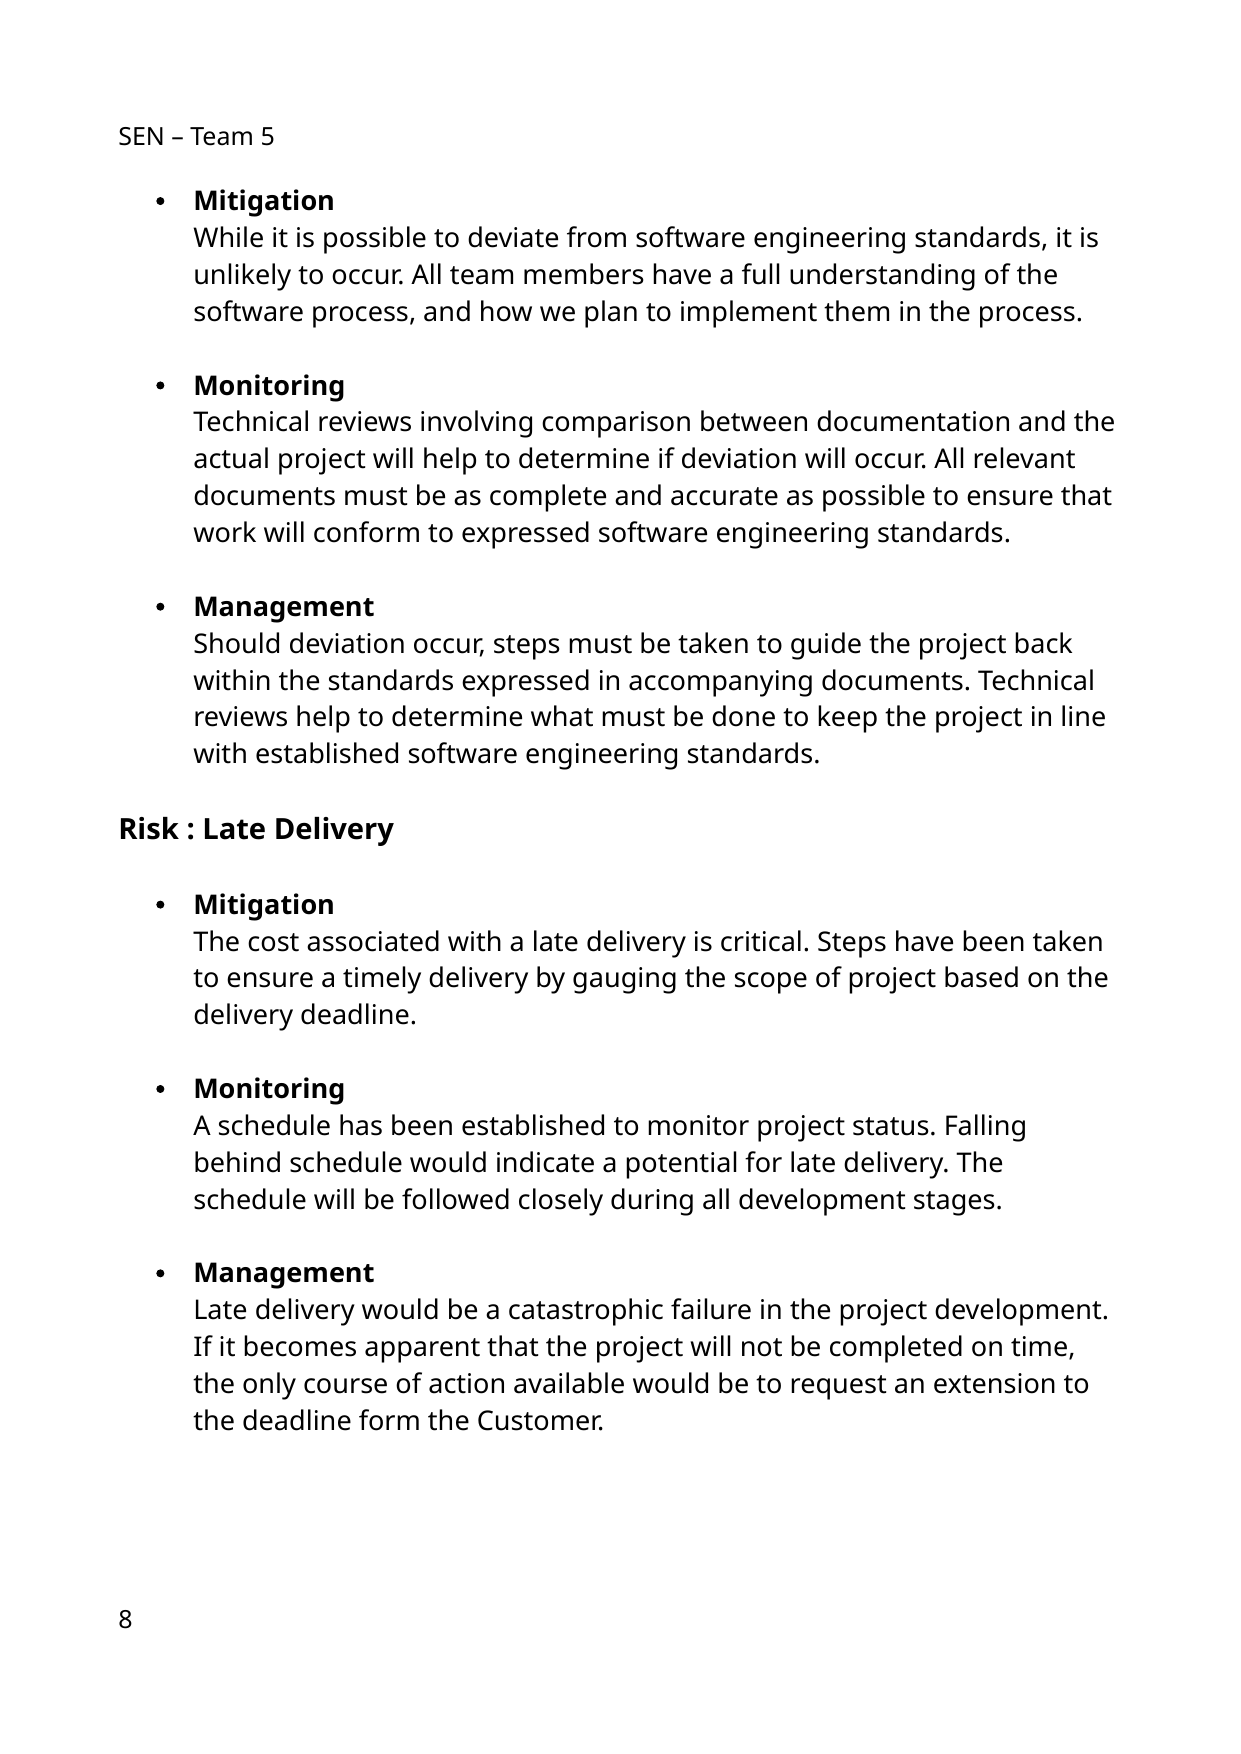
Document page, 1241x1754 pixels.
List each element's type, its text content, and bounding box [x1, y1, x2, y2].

list Technical reviews involving comparison between documentation and the actual project will help to determine if deviation will occur. All relevant documents must be as complete and accurate as possible to ensure that work will conform to expressed software engineering standards. [156, 403, 1122, 550]
text Risk : Late Delivery [118, 808, 1122, 848]
list Late delivery would be a catastrophic failure in the project development. If it becomes apparent that the project will not be completed on time, the only course of action available would be to request an extension to the deadline form the Customer. [156, 1291, 1122, 1438]
list A schedule has been established to monitor project status. Falling behind schedule would indicate a potential for late delivery. The schedule will be followed closely during all development stages. [156, 1106, 1122, 1217]
list Management [156, 1254, 1122, 1291]
list While it is possible to deviate from software engineering standards, it is unlikely to occur. All team members have a full understanding of the software process, and how we plan to implement them in the process. [156, 218, 1122, 329]
list Mitigation [156, 182, 1122, 218]
list Monitoring [156, 366, 1122, 403]
list Should deviation occur, steps must be taken to guide the project back within the standards expressed in accompanying documents. Technical reviews help to determine what must be done to keep the project in line with established software engineering standards. [156, 624, 1122, 772]
list Management [156, 587, 1122, 624]
list The cost associated with a late delivery is critical. Steps have been taken to ensure a timely delivery by gauging the scope of project based on the delivery deadline. [156, 922, 1122, 1033]
list Monitoring [156, 1069, 1122, 1106]
list Mitigation [156, 885, 1122, 922]
